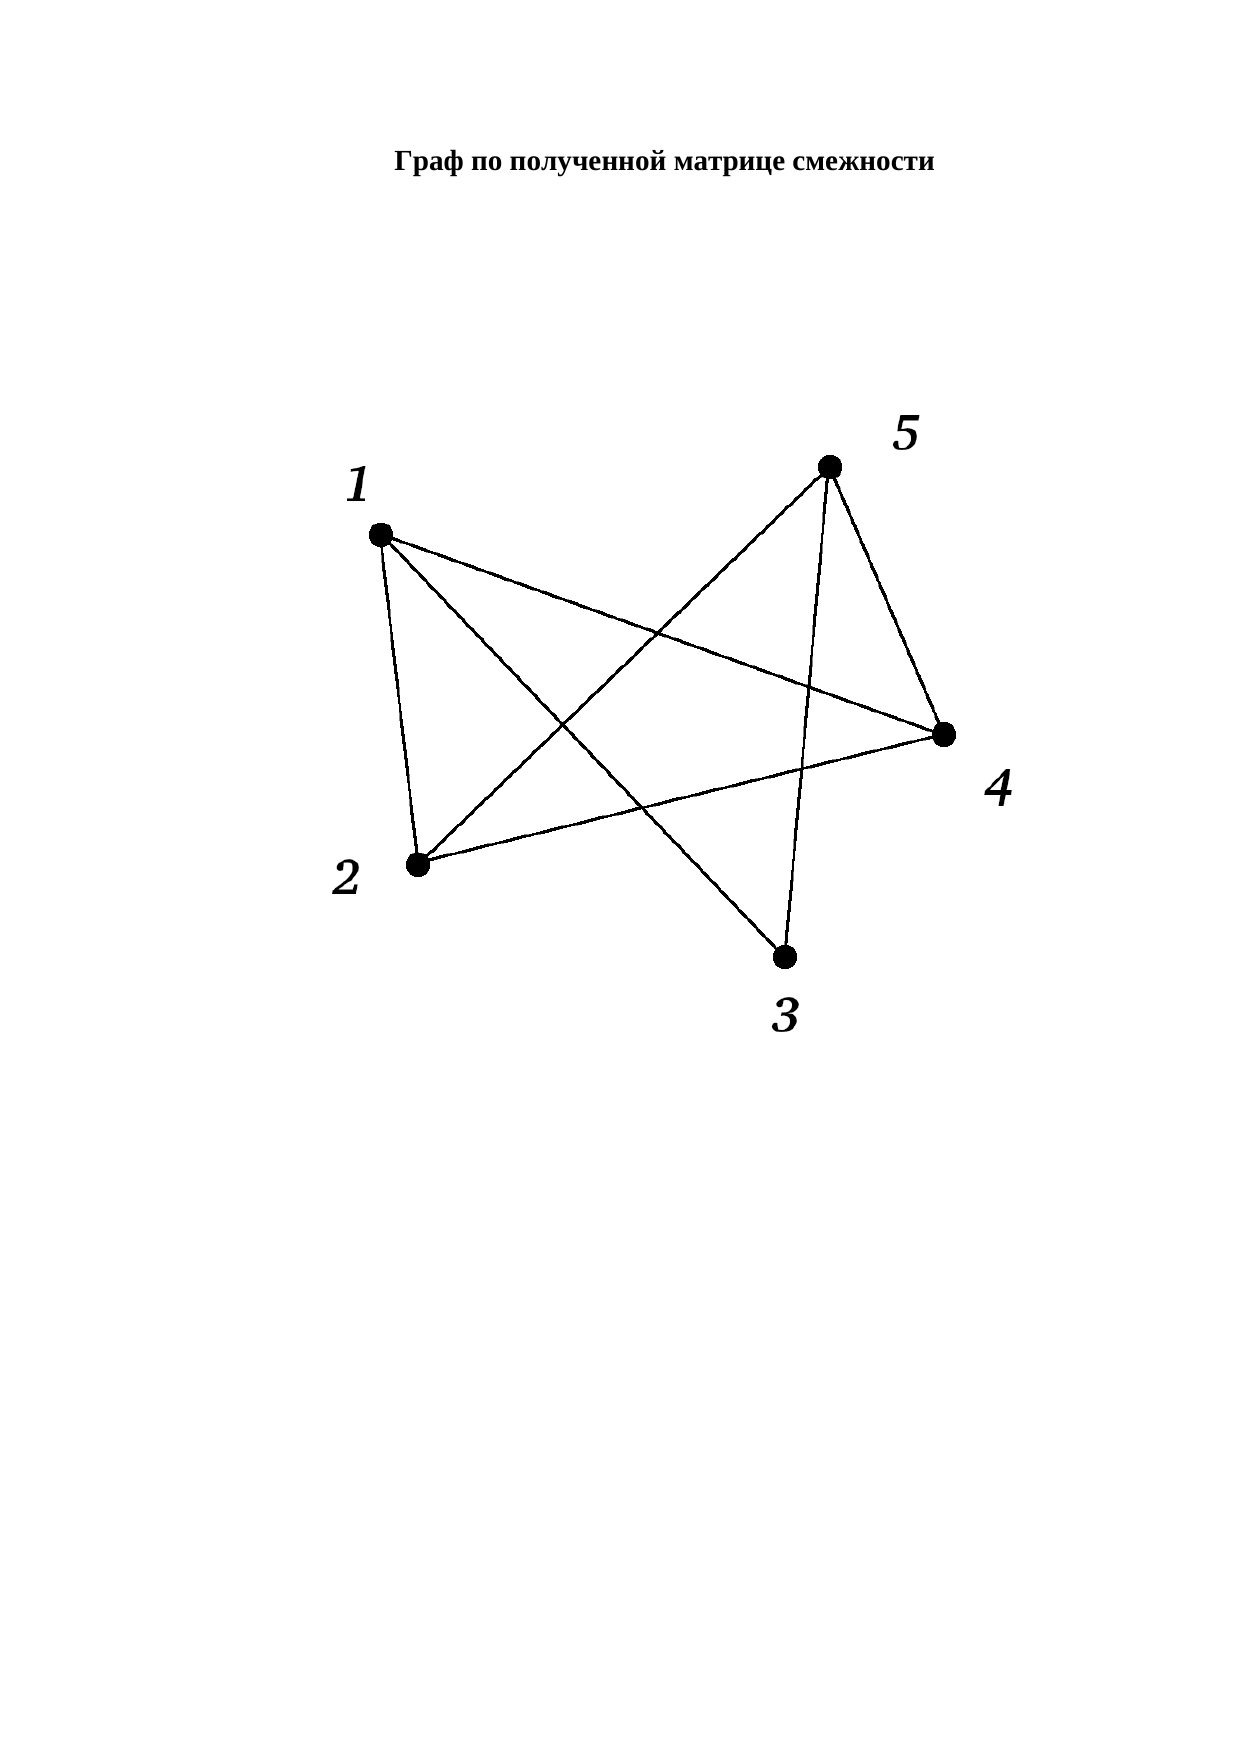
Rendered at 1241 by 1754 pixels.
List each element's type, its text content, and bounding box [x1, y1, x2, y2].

subtitle Граф по полученной матрице смежности [177, 143, 1152, 177]
picture [184, 262, 1160, 1238]
